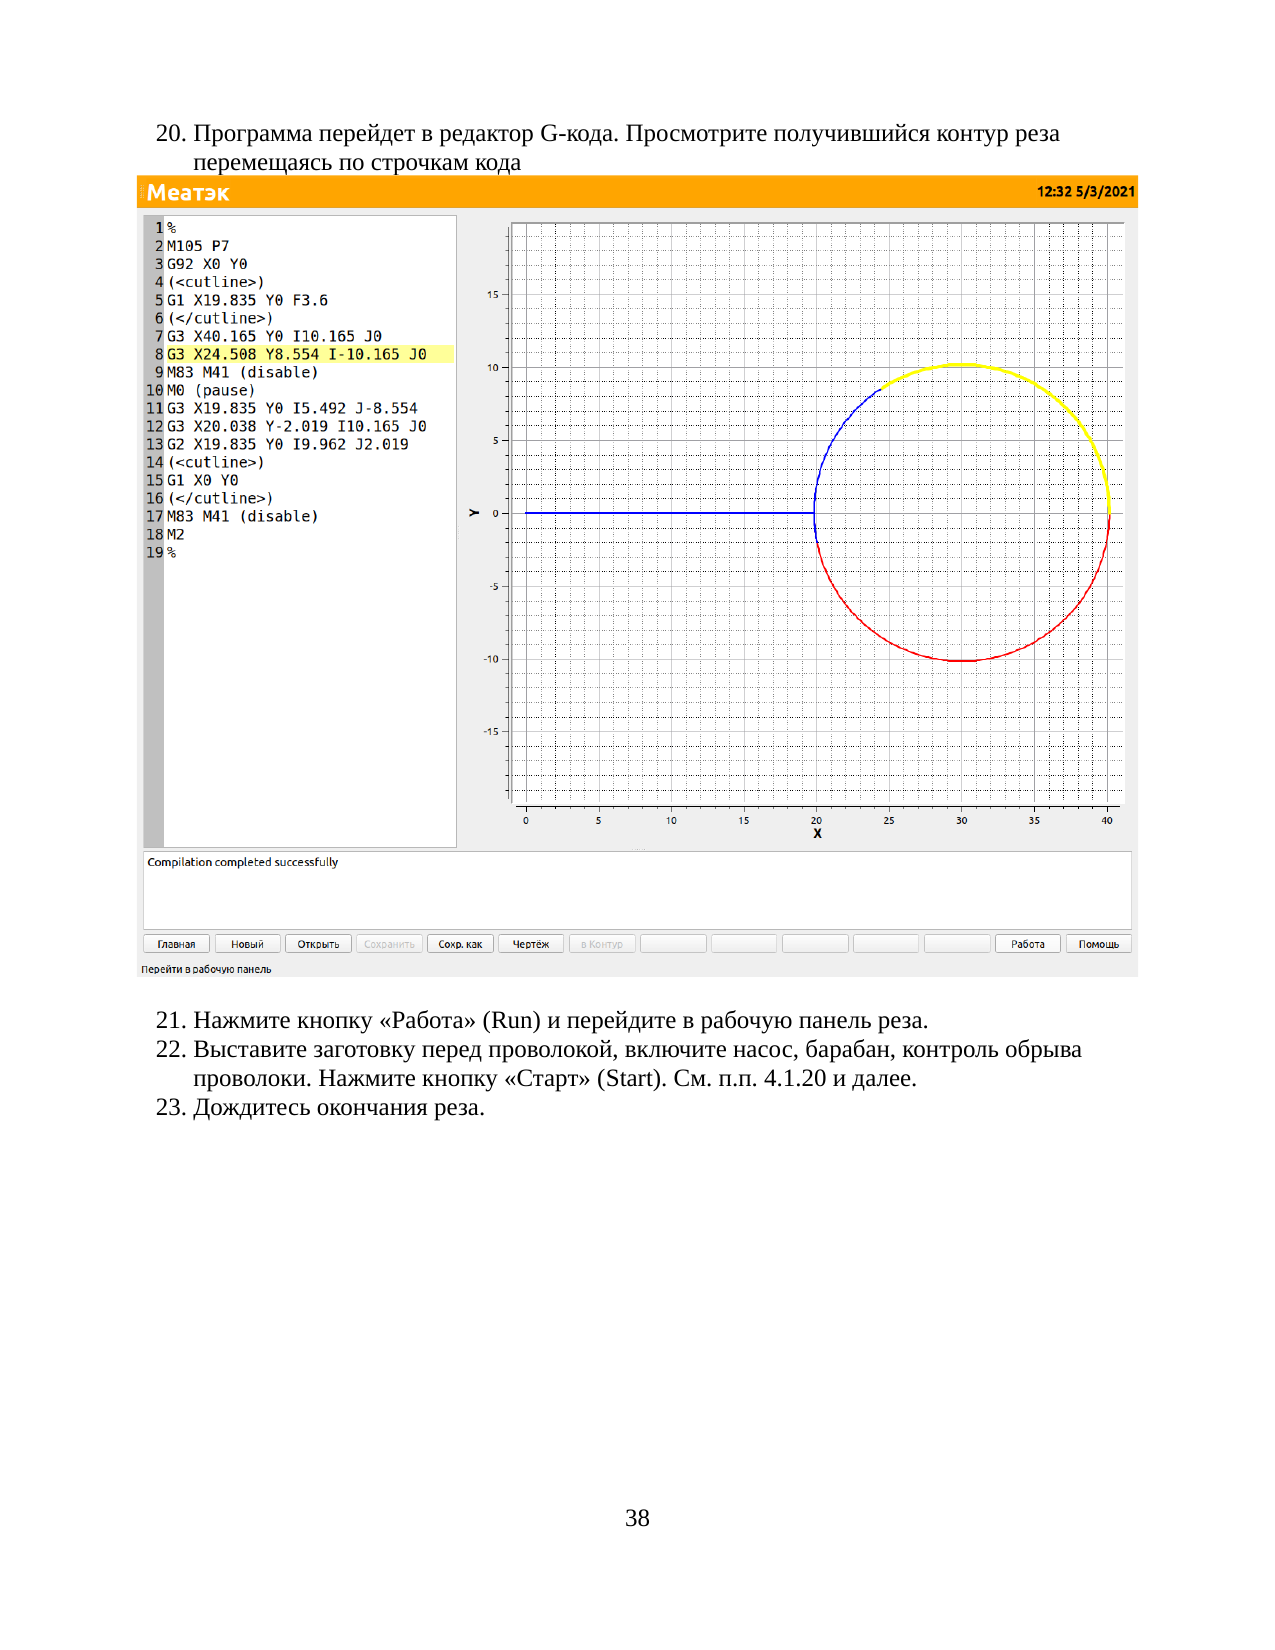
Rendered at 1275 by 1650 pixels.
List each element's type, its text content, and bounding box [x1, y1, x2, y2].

list Программа перейдет в редактор G-кода. Просмотрите получившийся контур реза перемещаясь по строчкам кода [156, 118, 1157, 176]
list Выставите заготовку перед проволокой, включите насос, барабан, контроль обрыва проволоки. Нажмите кнопку «Старт» (Start). См. п.п. 4.1.20 и далее. [156, 1034, 1157, 1092]
list Дождитесь окончания реза. [156, 1092, 1157, 1120]
picture [136, 175, 1139, 977]
list Нажмите кнопку «Работа» (Run) и перейдите в рабочую панель реза. [156, 1005, 1157, 1034]
